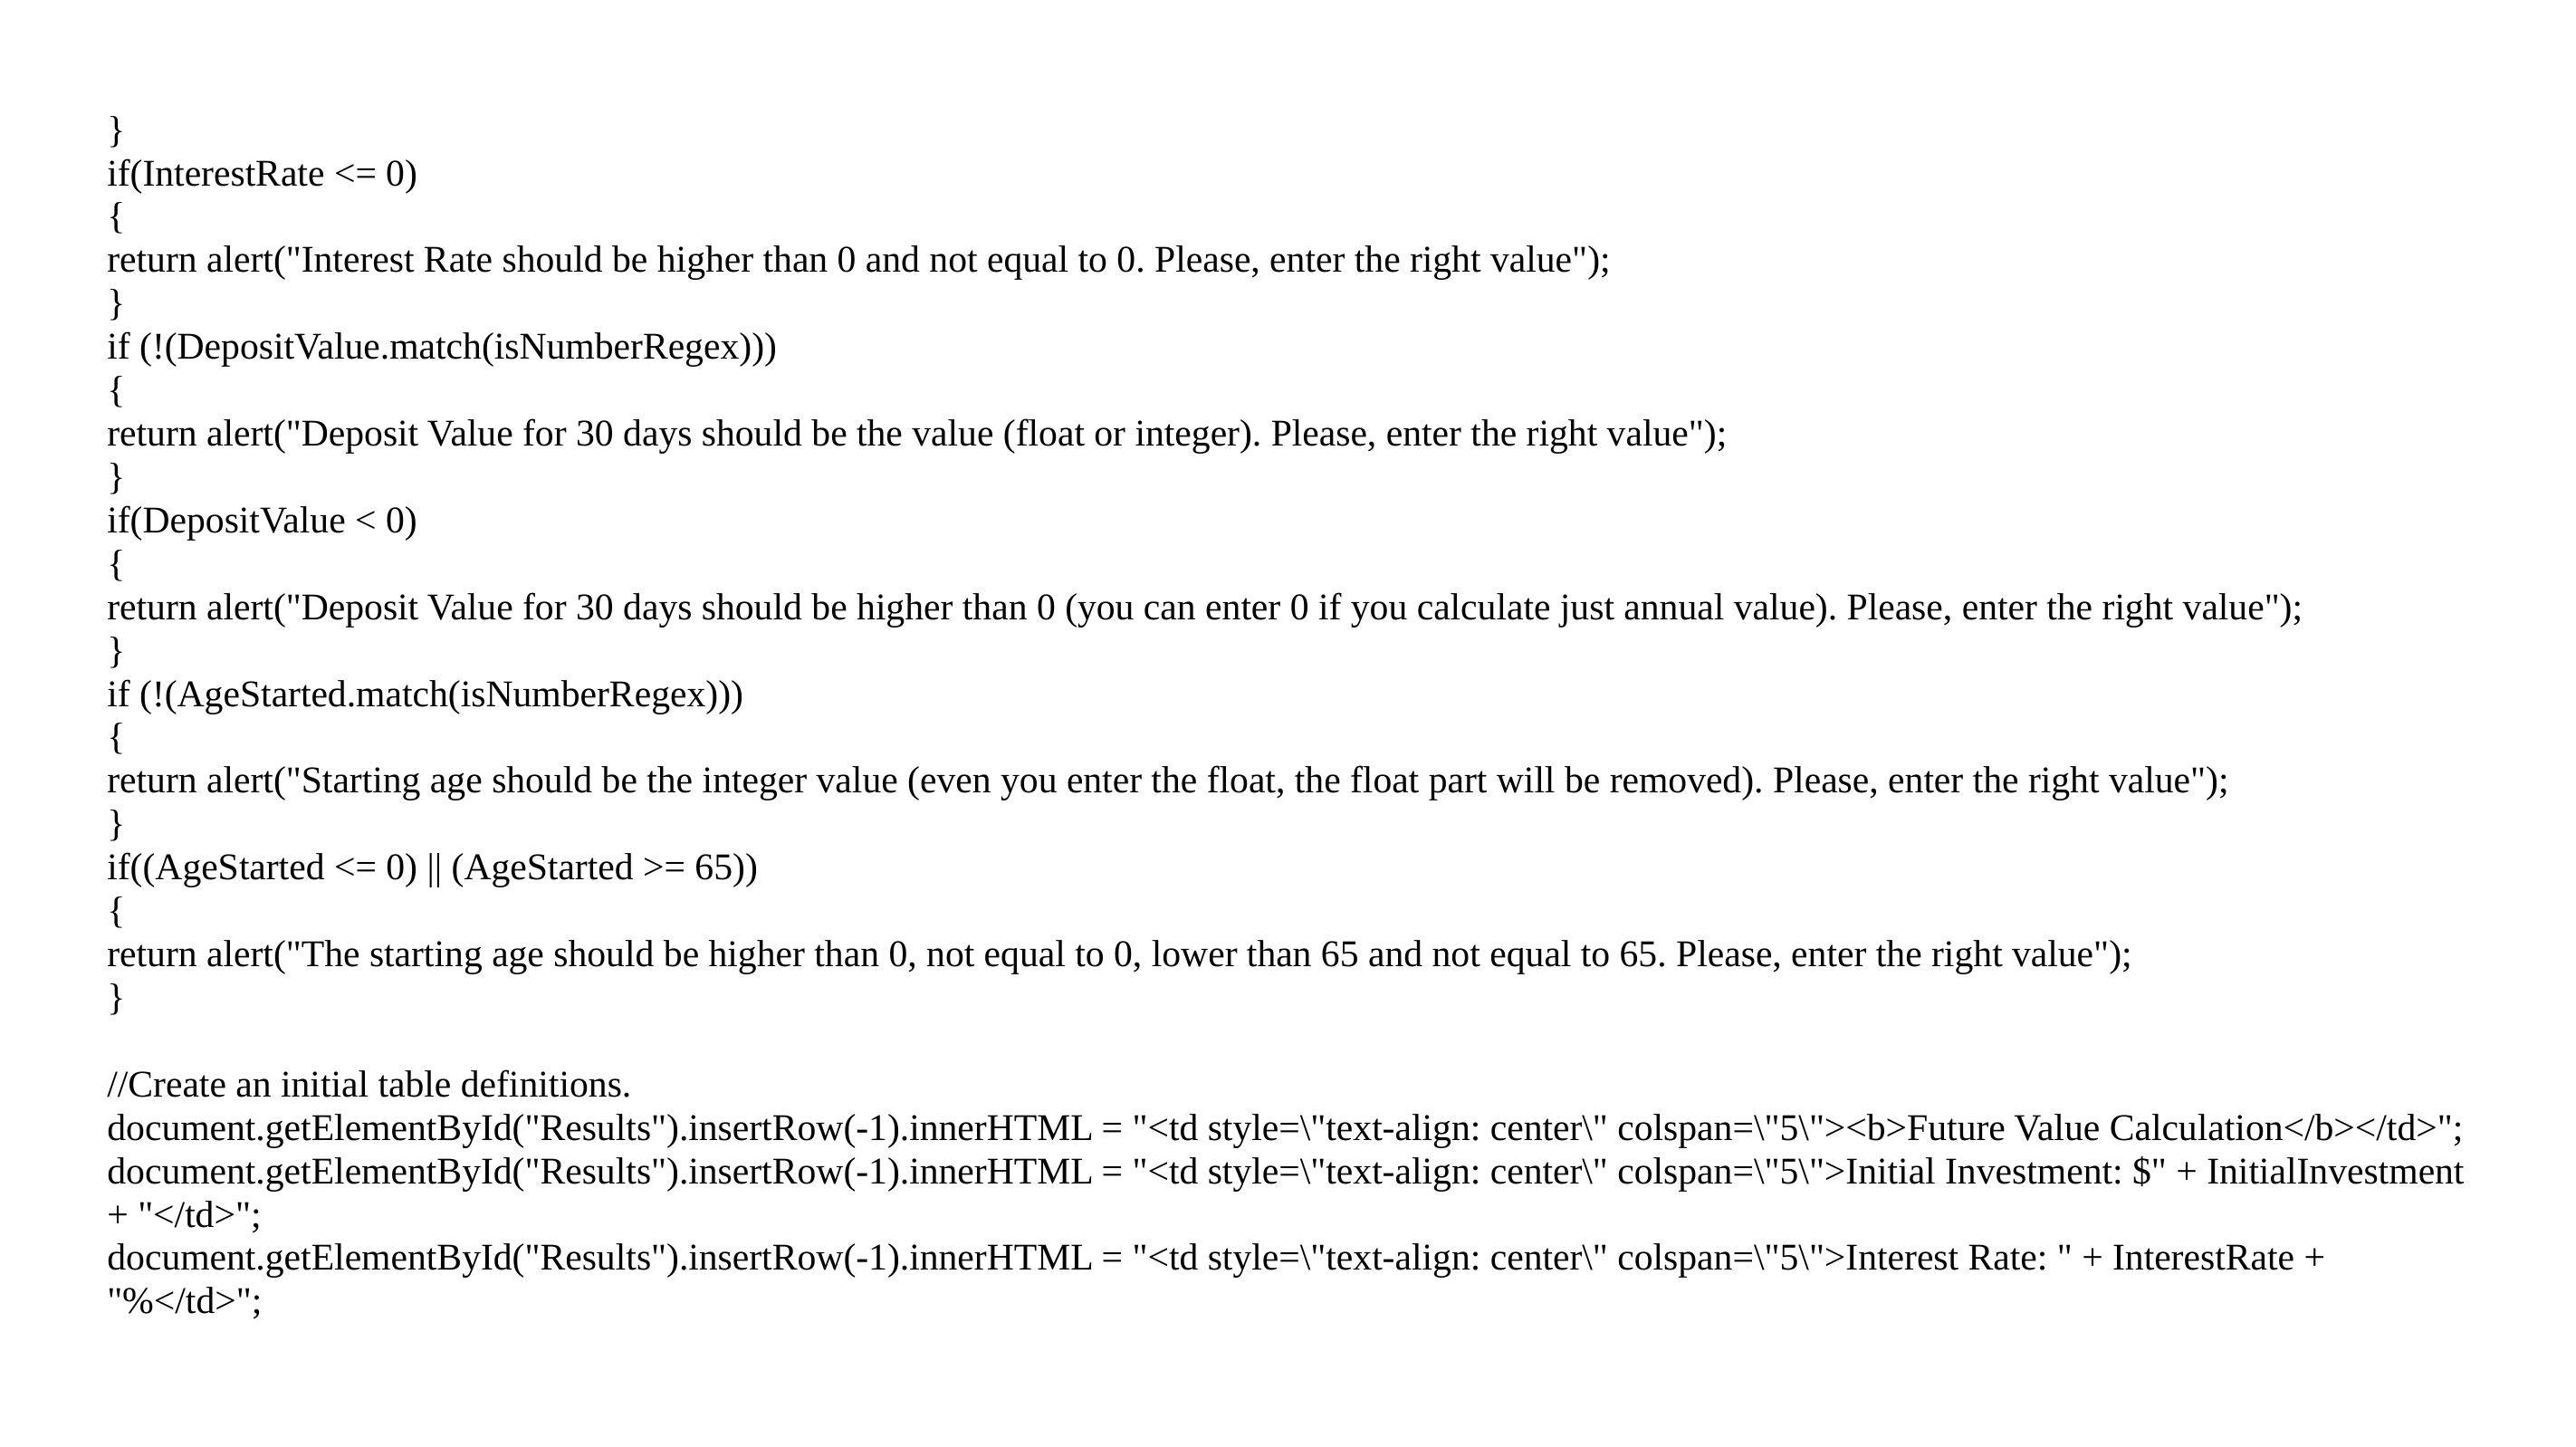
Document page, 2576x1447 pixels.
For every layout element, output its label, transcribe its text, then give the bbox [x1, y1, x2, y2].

text { [107, 368, 2468, 410]
text if(DepositValue < 0) [107, 497, 2468, 541]
text if((AgeStarted <= 0) || (AgeStarted >= 65)) [107, 845, 2468, 888]
text document.getElementById("Results").insertRow(-1).innerHTML = "<td style=\"text-align: center\" colspan=\"5\"><b>Future Value Calculation</b></td>"; [107, 1105, 2468, 1148]
text //Create an initial table definitions. [107, 1061, 2468, 1105]
text { [107, 888, 2468, 931]
text if (!(AgeStarted.match(isNumberRegex))) [107, 671, 2468, 714]
text if(InterestRate <= 0) [107, 150, 2468, 194]
text return alert("Deposit Value for 30 days should be higher than 0 (you can enter 0 if you calculate just annual value). Please, enter the right value"); [107, 584, 2468, 628]
text } [107, 974, 2468, 1018]
text } [107, 801, 2468, 845]
text if (!(DepositValue.match(isNumberRegex))) [107, 324, 2468, 368]
text return alert("Deposit Value for 30 days should be the value (float or integer). Please, enter the right value"); [107, 410, 2468, 454]
text } [107, 281, 2468, 324]
text } [107, 628, 2468, 671]
text } [107, 454, 2468, 497]
text } [107, 107, 2468, 150]
text { [107, 541, 2468, 584]
text return alert("The starting age should be higher than 0, not equal to 0, lower than 65 and not equal to 65. Please, enter the right value"); [107, 931, 2468, 974]
text { [107, 714, 2468, 758]
text { [107, 194, 2468, 237]
text document.getElementById("Results").insertRow(-1).innerHTML = "<td style=\"text-align: center\" colspan=\"5\">Interest Rate: " + InterestRate + "%</td>"; [107, 1235, 2468, 1322]
text return alert("Interest Rate should be higher than 0 and not equal to 0. Please, enter the right value"); [107, 237, 2468, 281]
text return alert("Starting age should be the integer value (even you enter the float, the float part will be removed). Please, enter the right value"); [107, 758, 2468, 801]
text document.getElementById("Results").insertRow(-1).innerHTML = "<td style=\"text-align: center\" colspan=\"5\">Initial Investment: $" + InitialInvestment + "</td>"; [107, 1148, 2468, 1235]
